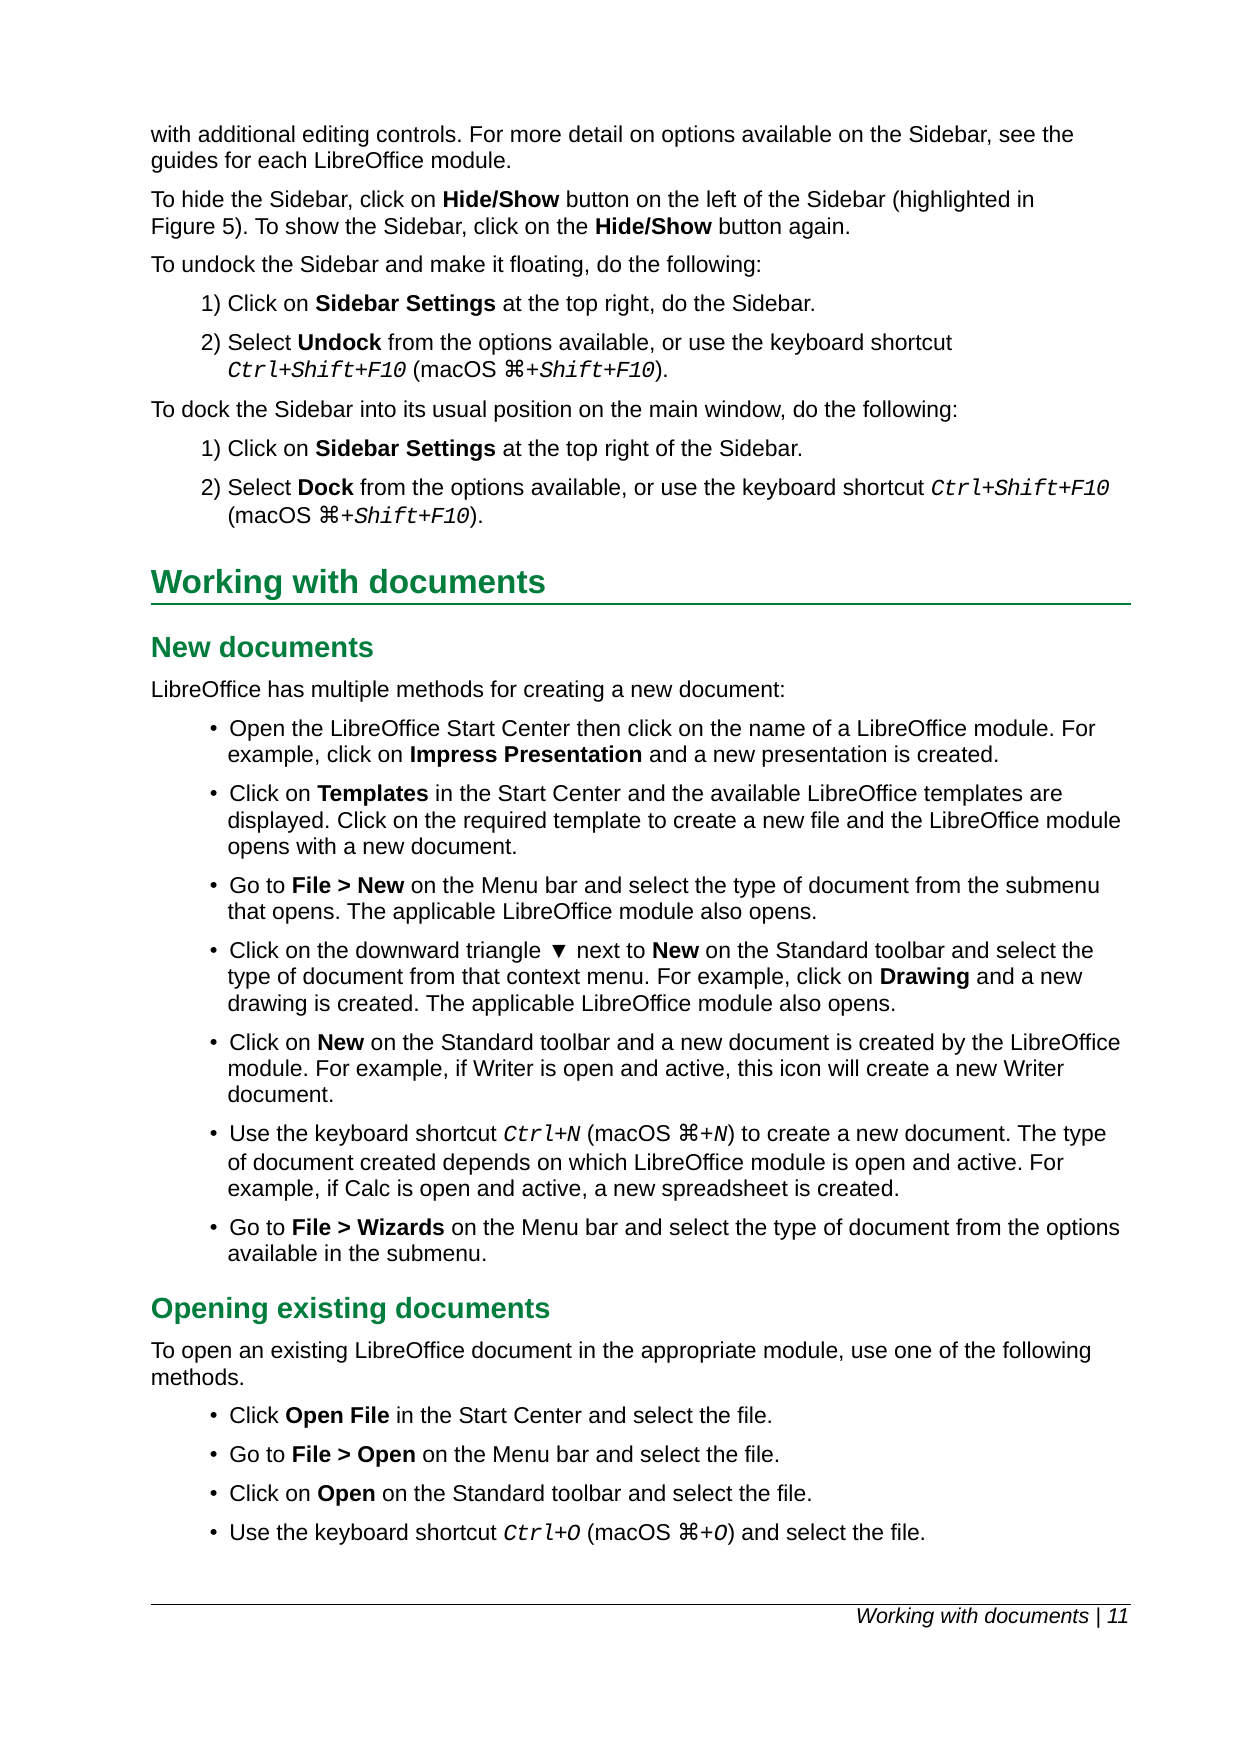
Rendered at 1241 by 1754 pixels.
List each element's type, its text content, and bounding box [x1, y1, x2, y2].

subtitle Opening existing documents [151, 1291, 1131, 1325]
list To dock the Sidebar into its usual position on the main window, do the following: [151, 396, 1131, 423]
text with additional editing controls. For more detail on options available on the Sidebar, see the guides for each LibreOffice module. [151, 121, 1131, 174]
list Click on Sidebar Settings at the top right, do the Sidebar. [227, 290, 1131, 317]
list To open an existing LibreOffice document in the appropriate module, use one of the following methods. [151, 1337, 1131, 1390]
list Use the keyboard shortcut Ctrl+O (macOS ⌘+O) and select the file. [209, 1519, 1131, 1547]
list Go to File > Open on the Menu bar and select the file. [209, 1441, 1131, 1467]
list Click on New on the Standard toolbar and a new document is created by the LibreOffice module. For example, if Writer is open and active, this icon will create a new Writer document. [209, 1028, 1131, 1108]
list Open the LibreOffice Start Center then click on the name of a LibreOffice module. For example, click on Impress Presentation and a new presentation is created. [209, 715, 1131, 768]
list Click on Templates in the Start Center and the available LibreOffice templates are displayed. Click on the required template to create a new file and the LibreOffice module opens with a new document. [209, 780, 1131, 859]
list LibreOffice has multiple methods for creating a new document: [151, 676, 1131, 702]
list Click on Sidebar Settings at the top right of the Sidebar. [227, 435, 1131, 462]
list Click on Open on the Standard toolbar and select the file. [209, 1480, 1131, 1506]
list To undock the Sidebar and make it floating, do the following: [151, 251, 1131, 278]
list Select Undock from the options available, or use the keyboard shortcut Ctrl+Shift+F10 (macOS ⌘+Shift+F10). [227, 329, 1131, 384]
subtitle New documents [151, 630, 1131, 664]
list Use the keyboard shortcut Ctrl+N (macOS ⌘+N) to create a new document. The type of document created depends on which LibreOffice module is open and active. For example, if Calc is open and active, a new spreadsheet is created. [209, 1120, 1131, 1201]
list Select Dock from the options available, or use the keyboard shortcut Ctrl+Shift+F10 (macOS ⌘+Shift+F10). [227, 474, 1131, 531]
list Go to File > Wizards on the Menu bar and select the type of document from the options available in the submenu. [209, 1214, 1131, 1266]
subtitle Working with documents [151, 562, 1131, 603]
list Click Open File in the Start Center and select the file. [209, 1402, 1131, 1429]
list Click on the downward triangle ▼ next to New on the Standard toolbar and select the type of document from that context menu. For example, click on Drawing and a new drawing is created. The applicable LibreOffice module also opens. [209, 937, 1131, 1016]
text To hide the Sidebar, click on Hide/Show button on the left of the Sidebar (highlighted in Figure 5). To show the Sidebar, click on the Hide/Show button again. [151, 186, 1131, 239]
list Go to File > New on the Menu bar and select the type of document from the submenu that opens. The applicable LibreOffice module also opens. [209, 872, 1131, 924]
